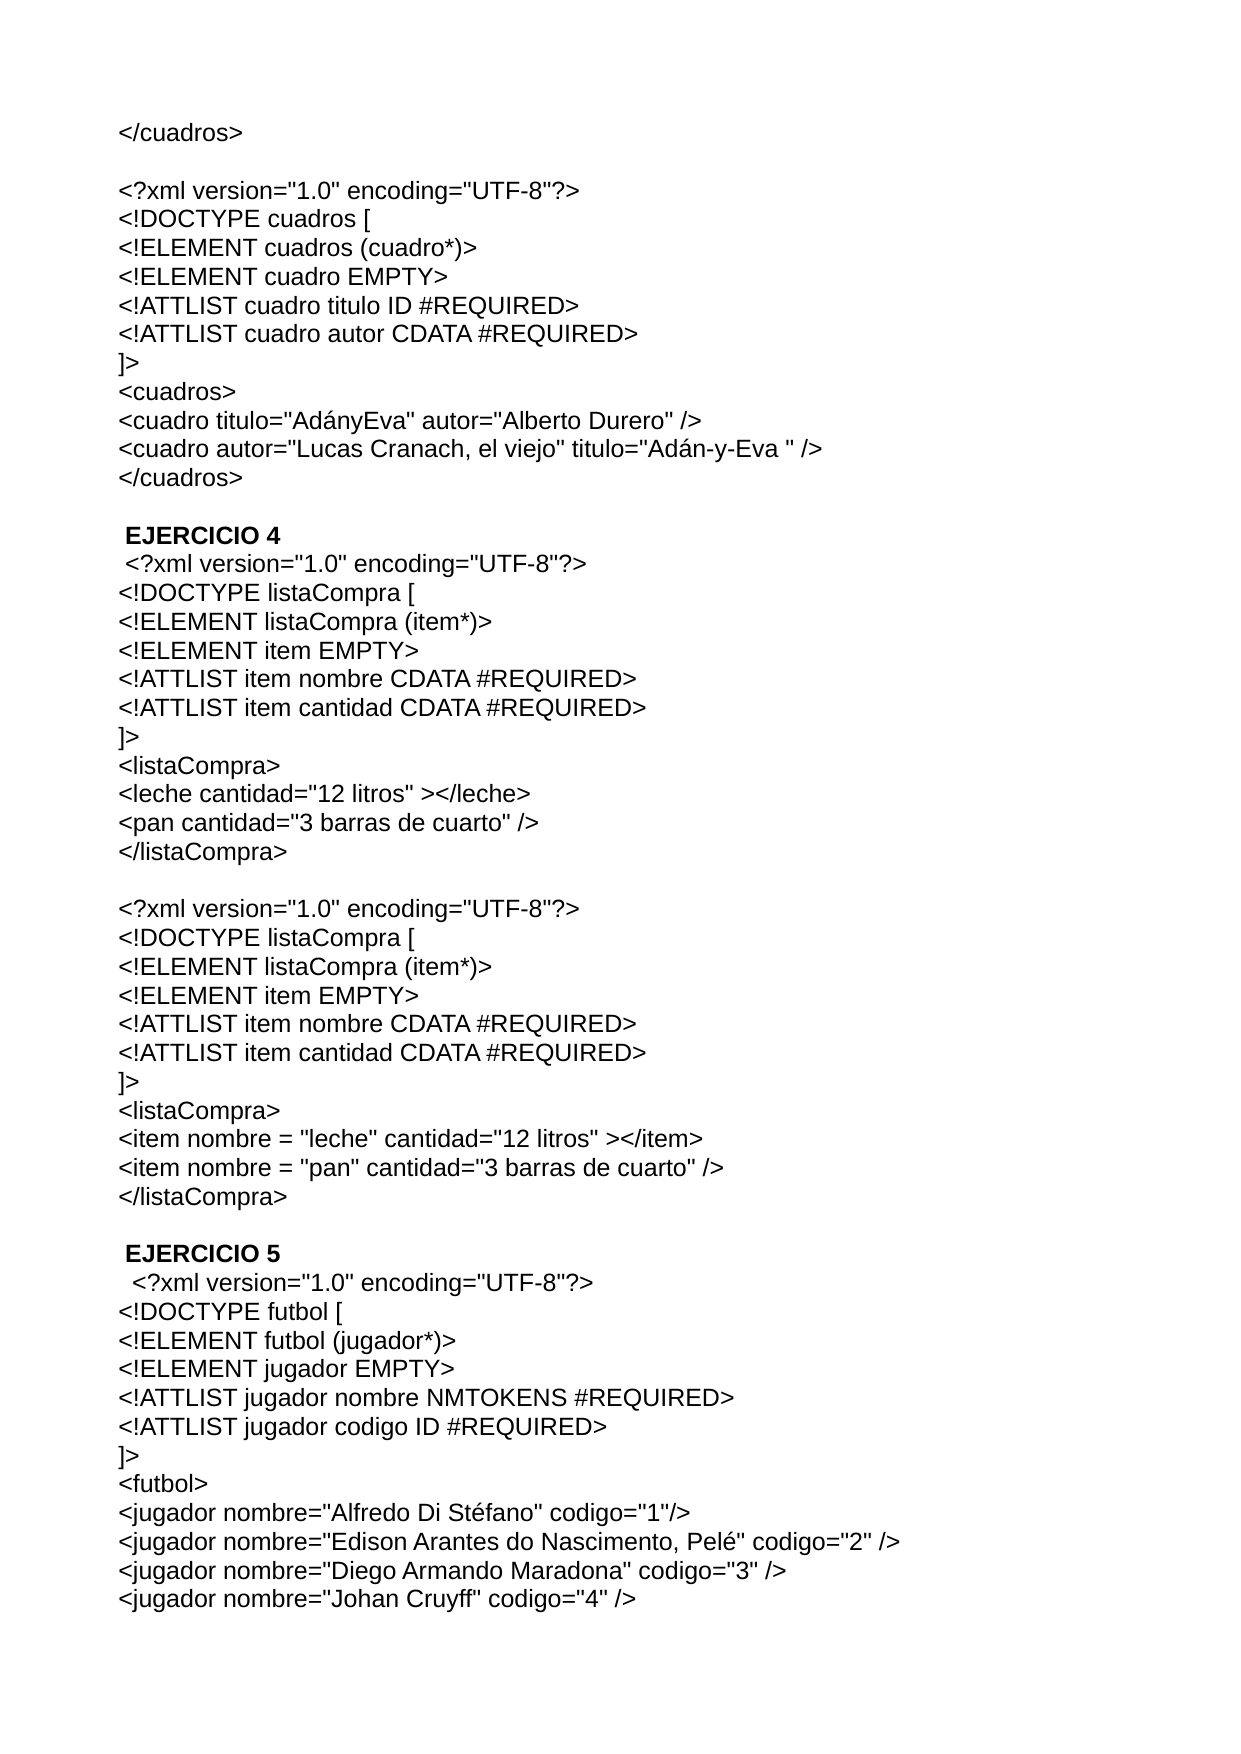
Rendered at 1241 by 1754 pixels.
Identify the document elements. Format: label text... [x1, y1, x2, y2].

text ]> [118, 722, 1122, 751]
text <!DOCTYPE listaCompra [ [118, 578, 1122, 607]
text <!ATTLIST jugador nombre NMTOKENS #REQUIRED> [118, 1383, 1122, 1412]
text <item nombre = "pan" cantidad="3 barras de cuarto" /> [118, 1153, 1122, 1182]
text <!ATTLIST jugador codigo ID #REQUIRED> [118, 1412, 1122, 1441]
text EJERCICIO 4 [118, 521, 1122, 549]
text <!ELEMENT item EMPTY> [118, 636, 1122, 664]
text <jugador nombre="Johan Cruyff" codigo="4" /> [118, 1584, 1122, 1613]
text <listaCompra> [118, 751, 1122, 779]
text <jugador nombre="Diego Armando Maradona" codigo="3" /> [118, 1556, 1122, 1584]
text ]> [118, 1441, 1122, 1469]
text <cuadro titulo="AdányEva" autor="Alberto Durero" /> [118, 406, 1122, 434]
text <!DOCTYPE futbol [ [118, 1297, 1122, 1326]
text <!ATTLIST item nombre CDATA #REQUIRED> [118, 664, 1122, 693]
text <!ELEMENT jugador EMPTY> [118, 1354, 1122, 1383]
text ]> [118, 348, 1122, 377]
text </cuadros> [118, 463, 1122, 492]
text <!ATTLIST cuadro titulo ID #REQUIRED> [118, 291, 1122, 319]
text <item nombre = "leche" cantidad="12 litros" ></item> [118, 1124, 1122, 1153]
text <?xml version="1.0" encoding="UTF-8"?> [118, 1268, 1122, 1297]
text <?xml version="1.0" encoding="UTF-8"?> [118, 176, 1122, 204]
text <pan cantidad="3 barras de cuarto" /> [118, 808, 1122, 837]
text <cuadros> [118, 377, 1122, 406]
text <jugador nombre="Alfredo Di Stéfano" codigo="1"/> [118, 1498, 1122, 1527]
text </cuadros> [118, 118, 1122, 147]
text <cuadro autor="Lucas Cranach, el viejo" titulo="Adán-y-Eva " /> [118, 434, 1122, 463]
text <!ATTLIST item cantidad CDATA #REQUIRED> [118, 693, 1122, 722]
text <!ATTLIST item nombre CDATA #REQUIRED> [118, 1009, 1122, 1038]
text <?xml version="1.0" encoding="UTF-8"?> [118, 549, 1122, 578]
text </listaCompra> [118, 837, 1122, 866]
text <!ATTLIST item cantidad CDATA #REQUIRED> [118, 1038, 1122, 1067]
text <!ELEMENT item EMPTY> [118, 981, 1122, 1009]
text <jugador nombre="Edison Arantes do Nascimento, Pelé" codigo="2" /> [118, 1527, 1122, 1556]
text <leche cantidad="12 litros" ></leche> [118, 779, 1122, 808]
text <futbol> [118, 1469, 1122, 1498]
text <!ELEMENT listaCompra (item*)> [118, 607, 1122, 636]
text <!ELEMENT listaCompra (item*)> [118, 952, 1122, 981]
text EJERCICIO 5 [118, 1239, 1122, 1268]
text <!DOCTYPE cuadros [ [118, 204, 1122, 233]
text <listaCompra> [118, 1096, 1122, 1124]
text <!ELEMENT cuadros (cuadro*)> [118, 233, 1122, 262]
text </listaCompra> [118, 1182, 1122, 1211]
text <!ELEMENT cuadro EMPTY> [118, 262, 1122, 291]
text <!ELEMENT futbol (jugador*)> [118, 1326, 1122, 1354]
text <?xml version="1.0" encoding="UTF-8"?> [118, 894, 1122, 923]
text ]> [118, 1067, 1122, 1096]
text <!DOCTYPE listaCompra [ [118, 923, 1122, 952]
text <!ATTLIST cuadro autor CDATA #REQUIRED> [118, 319, 1122, 348]
